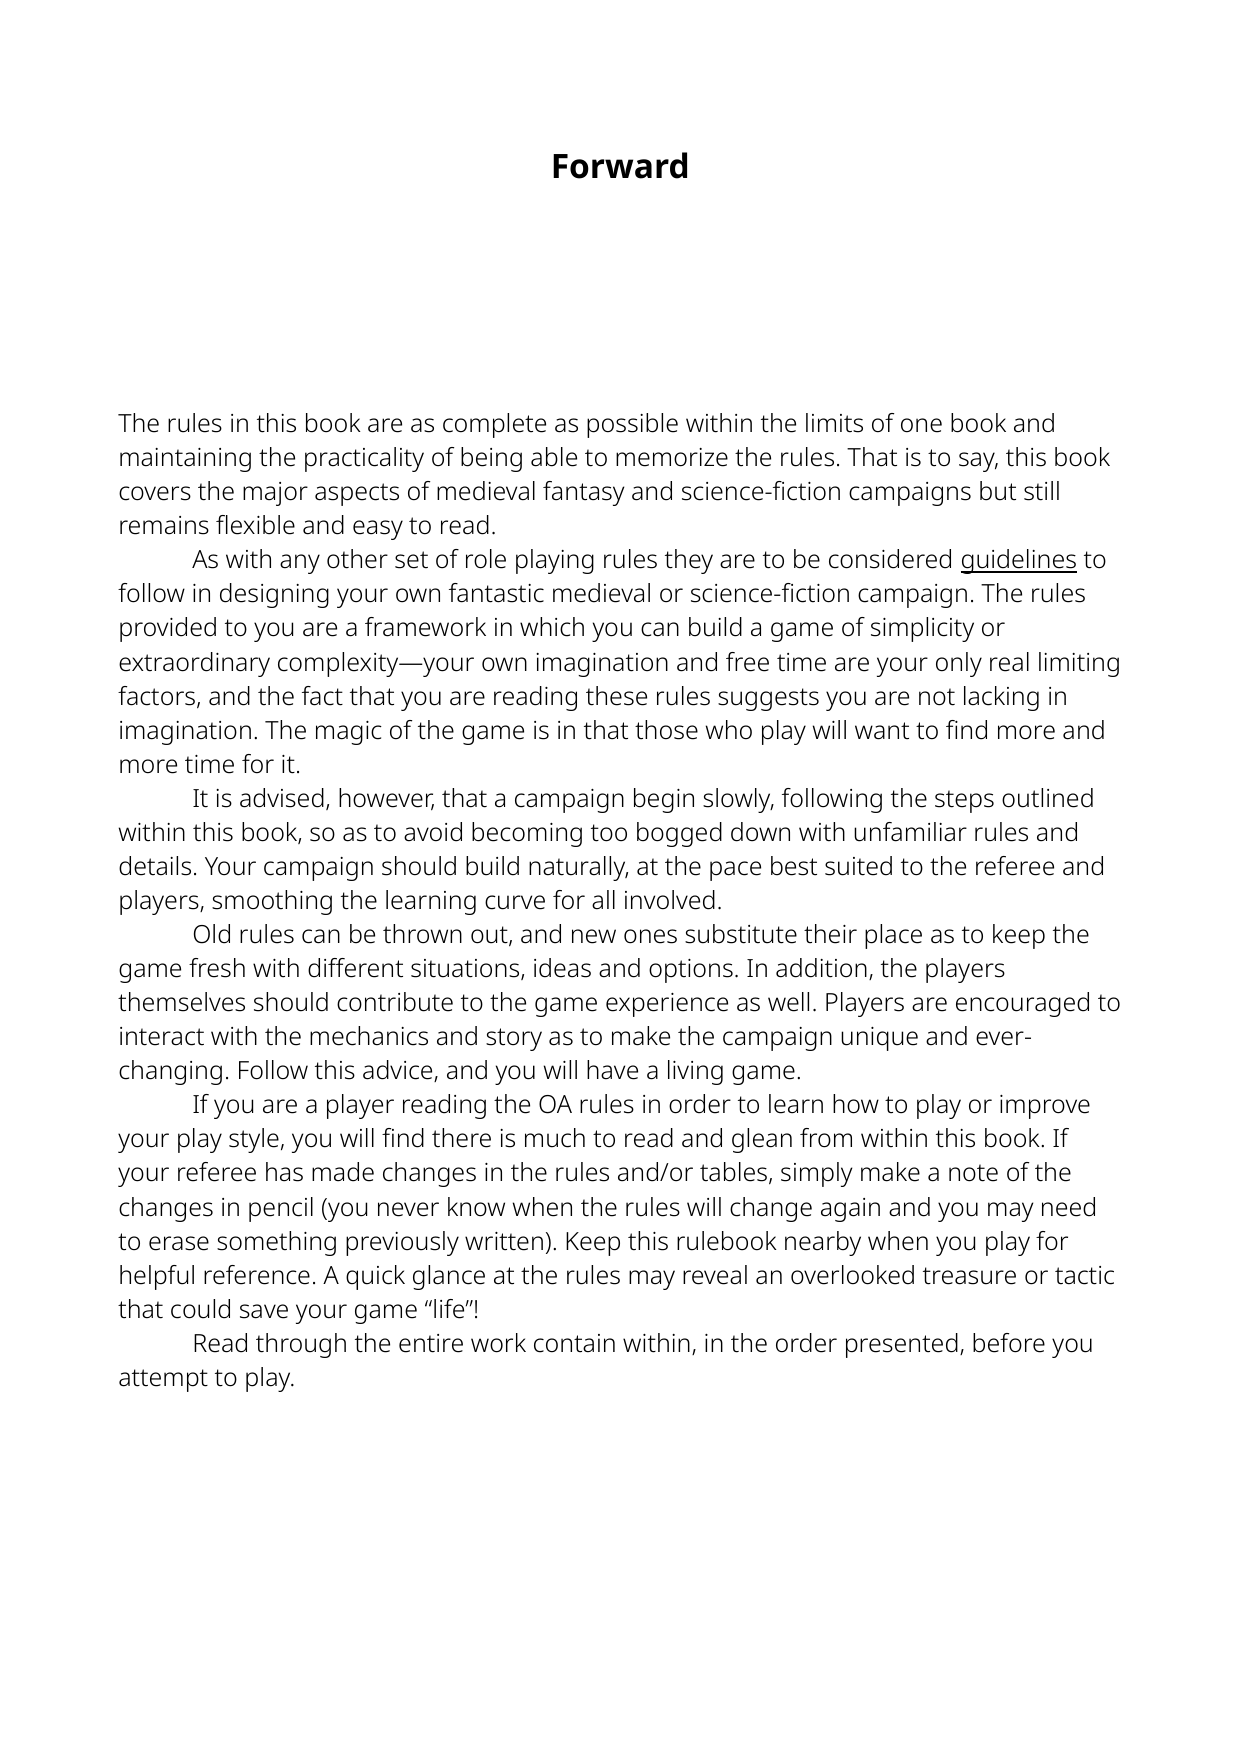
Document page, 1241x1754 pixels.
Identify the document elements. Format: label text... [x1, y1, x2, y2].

subtitle Forward [118, 143, 1122, 189]
text As with any other set of role playing rules they are to be considered guidelines to follow in designing your own fantastic medieval or science-fiction campaign. The rules provided to you are a framework in which you can build a game of simplicity or extraordinary complexity—your own imagination and free time are your only real limiting factors, and the fact that you are reading these rules suggests you are not lacking in imagination. The magic of the game is in that those who play will want to find more and more time for it. [118, 542, 1122, 780]
text Old rules can be thrown out, and new ones substitute their place as to keep the game fresh with different situations, ideas and options. In addition, the players themselves should contribute to the game experience as well. Players are encouraged to interact with the mechanics and story as to make the campaign unique and ever-changing. Follow this advice, and you will have a living game. [118, 917, 1122, 1087]
text If you are a player reading the OA rules in order to learn how to play or improve your play style, you will find there is much to read and glean from within this book. If your referee has made changes in the rules and/or tables, simply make a note of the changes in pencil (you never know when the rules will change again and you may need to erase something previously written). Keep this rulebook nearby when you play for helpful reference. A quick glance at the rules may reveal an overlooked treasure or tactic that could save your game “life”! [118, 1087, 1122, 1325]
text It is advised, however, that a campaign begin slowly, following the steps outlined within this book, so as to avoid becoming too bogged down with unfamiliar rules and details. Your campaign should build naturally, at the pace best suited to the referee and players, smoothing the learning curve for all involved. [118, 780, 1122, 917]
text The rules in this book are as complete as possible within the limits of one book and maintaining the practicality of being able to memorize the rules. That is to say, this book covers the major aspects of medieval fantasy and science-fiction campaigns but still remains flexible and easy to read. [118, 406, 1122, 542]
text Read through the entire work contain within, in the order presented, before you attempt to play. [118, 1325, 1122, 1393]
